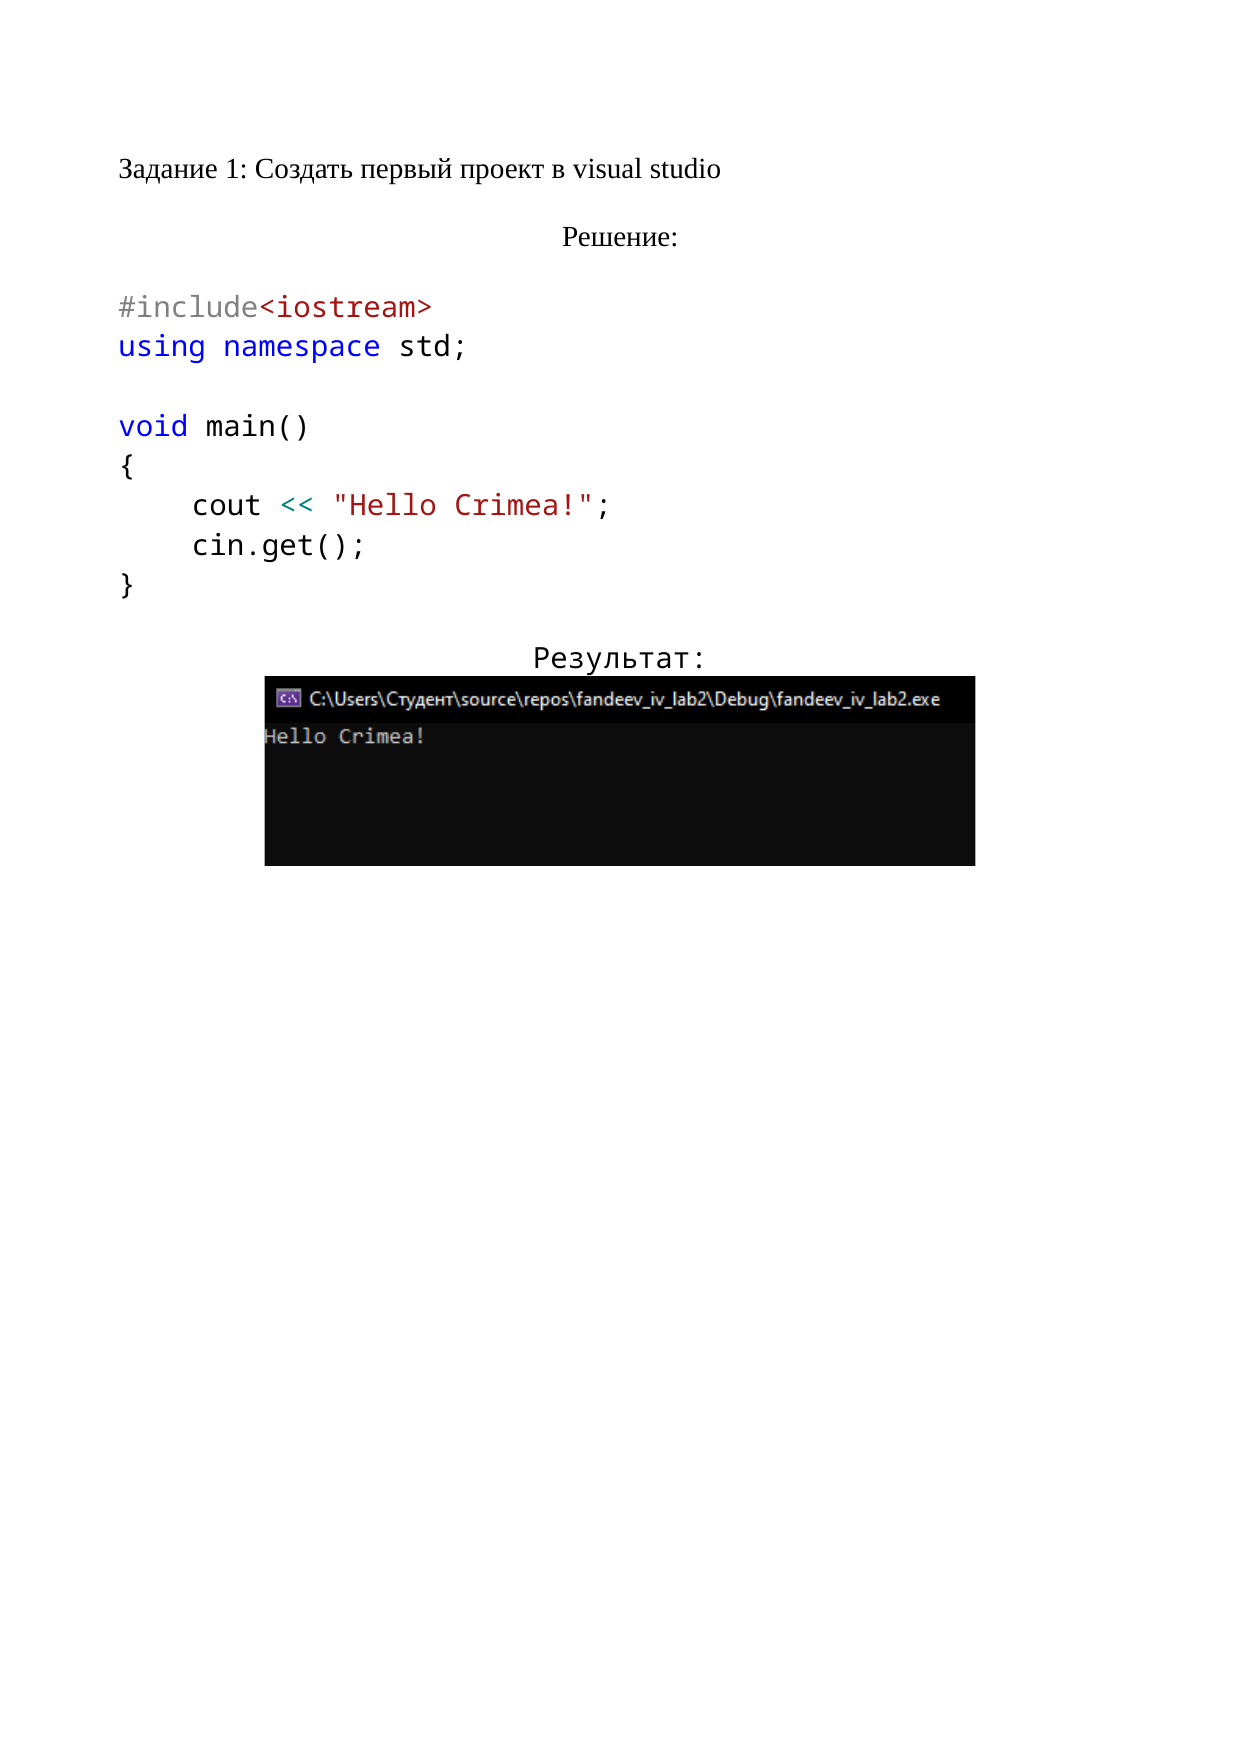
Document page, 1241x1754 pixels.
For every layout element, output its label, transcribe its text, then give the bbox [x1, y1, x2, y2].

text using namespace std; [118, 326, 1122, 365]
text } [118, 564, 1122, 603]
text cin.get(); [118, 524, 1122, 564]
text void main() [118, 405, 1122, 444]
text { [118, 444, 1122, 484]
text #include<iostream> [118, 286, 1122, 326]
text cout << "Hello Crimea!"; [118, 484, 1122, 524]
text Решение: [118, 219, 1122, 252]
picture [264, 676, 976, 866]
text Результат: [118, 637, 1122, 677]
text Задание 1: Создать первый проект в visual studio [118, 152, 1122, 185]
